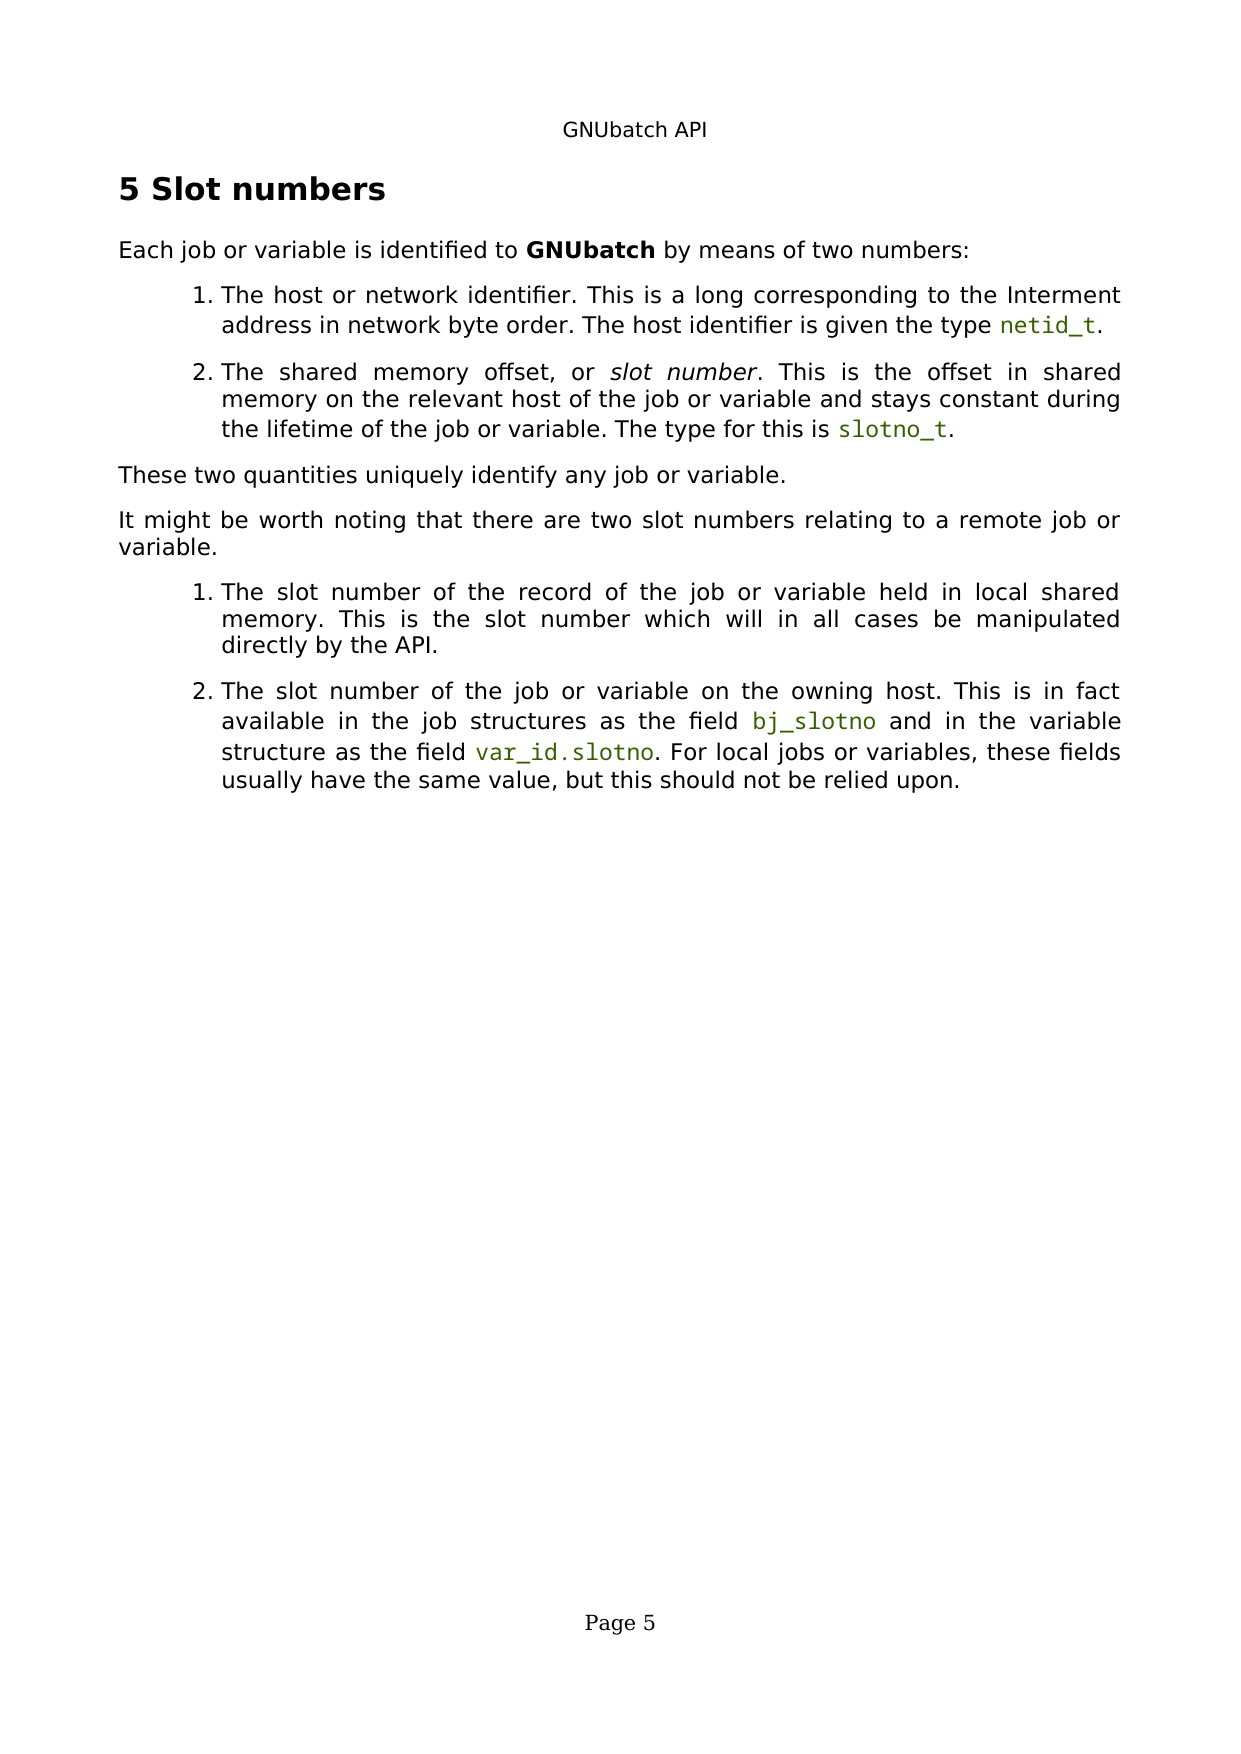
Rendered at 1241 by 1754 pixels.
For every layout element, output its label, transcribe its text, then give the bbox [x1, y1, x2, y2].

list The slot number of the record of the job or variable held in local shared memory. This is the slot number which will in all cases be manipulated directly by the API. [192, 579, 1122, 659]
text These two quantities uniquely identify any job or variable. [118, 462, 1122, 489]
text It might be worth noting that there are two slot numbers relating to a remote job or variable. [118, 507, 1122, 561]
text Each job or variable is identified to GNUbatch by means of two numbers: [118, 238, 1122, 264]
subtitle Slot numbers [118, 172, 1122, 208]
list The shared memory offset, or slot number. This is the offset in shared memory on the relevant host of the job or variable and stays constant during the lifetime of the job or variable. The type for this is slotno_t. [192, 359, 1122, 444]
list The slot number of the job or variable on the owning host. This is in fact available in the job structures as the field bj_slotno and in the variable structure as the field var_id.slotno. For local jobs or variables, these fields usually have the same value, but this should not be relied upon. [192, 678, 1122, 794]
list The host or network identifier. This is a long corresponding to the Interment address in network byte order. The host identifier is given the type netid_t. [192, 283, 1122, 341]
